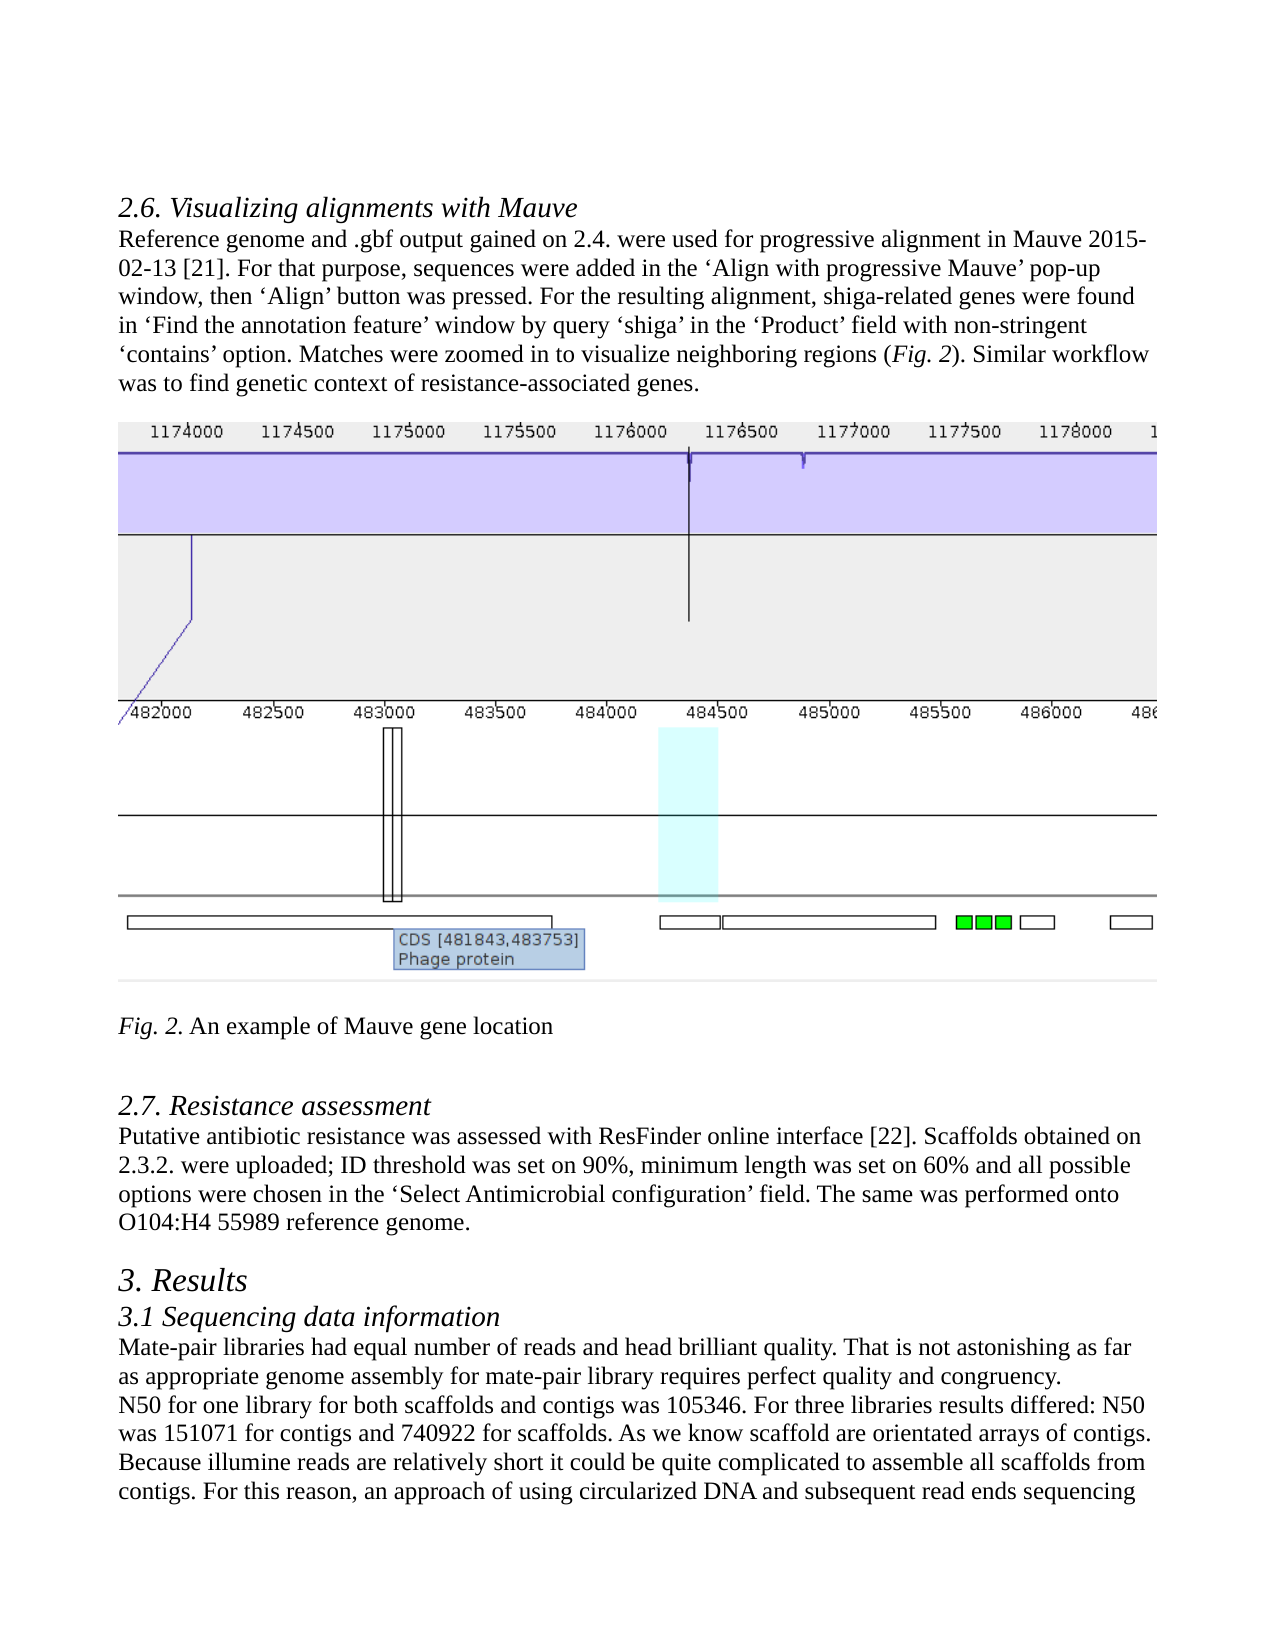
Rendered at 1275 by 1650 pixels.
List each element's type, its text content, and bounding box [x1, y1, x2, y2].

text 3.1 Sequencing data information [118, 1299, 1157, 1332]
text 2.6. Visualizing alignments with Mauve [118, 190, 1157, 224]
picture [118, 422, 1157, 982]
text Mate-pair libraries had equal number of reads and head brilliant quality. That is not astonishing as far as appropriate genome assembly for mate-pair library requires perfect quality and congruency. [118, 1332, 1157, 1390]
text Putative antibiotic resistance was assessed with ResFinder online interface [22]. Scaffolds obtained on 2.3.2. were uploaded; ID threshold was set on 90%, minimum length was set on 60% and all possible options were chosen in the ‘Select Antimicrobial configuration’ field. The same was performed onto O104:H4 55989 reference genome. [118, 1121, 1157, 1236]
text Fig. 2. An example of Mauve gene location [118, 1011, 1157, 1039]
text Reference genome and .gbf output gained on 2.4. were used for progressive alignment in Mauve 2015-02-13 [21]. For that purpose, sequences were added in the ‘Align with progressive Mauve’ pop-up window, then ‘Align’ button was pressed. For the resulting alignment, shiga-related genes were found in ‘Find the annotation feature’ window by query ‘shiga’ in the ‘Product’ field with non-stringent ‘contains’ option. Matches were zoomed in to visualize neighboring regions (Fig. 2). Similar workflow was to find genetic context of resistance-associated genes. [118, 224, 1157, 396]
text 3. Results [118, 1260, 1157, 1299]
text N50 for one library for both scaffolds and contigs was 105346. For three libraries results differed: N50 was 151071 for contigs and 740922 for scaffolds. As we know scaffold are orientated arrays of contigs. Because illumine reads are relatively short it could be quite complicated to assemble all scaffolds from contigs. For this reason, an approach of using circularized DNA and subsequent read ends sequencing [118, 1390, 1157, 1505]
text 2.7. Resistance assessment [118, 1088, 1157, 1121]
